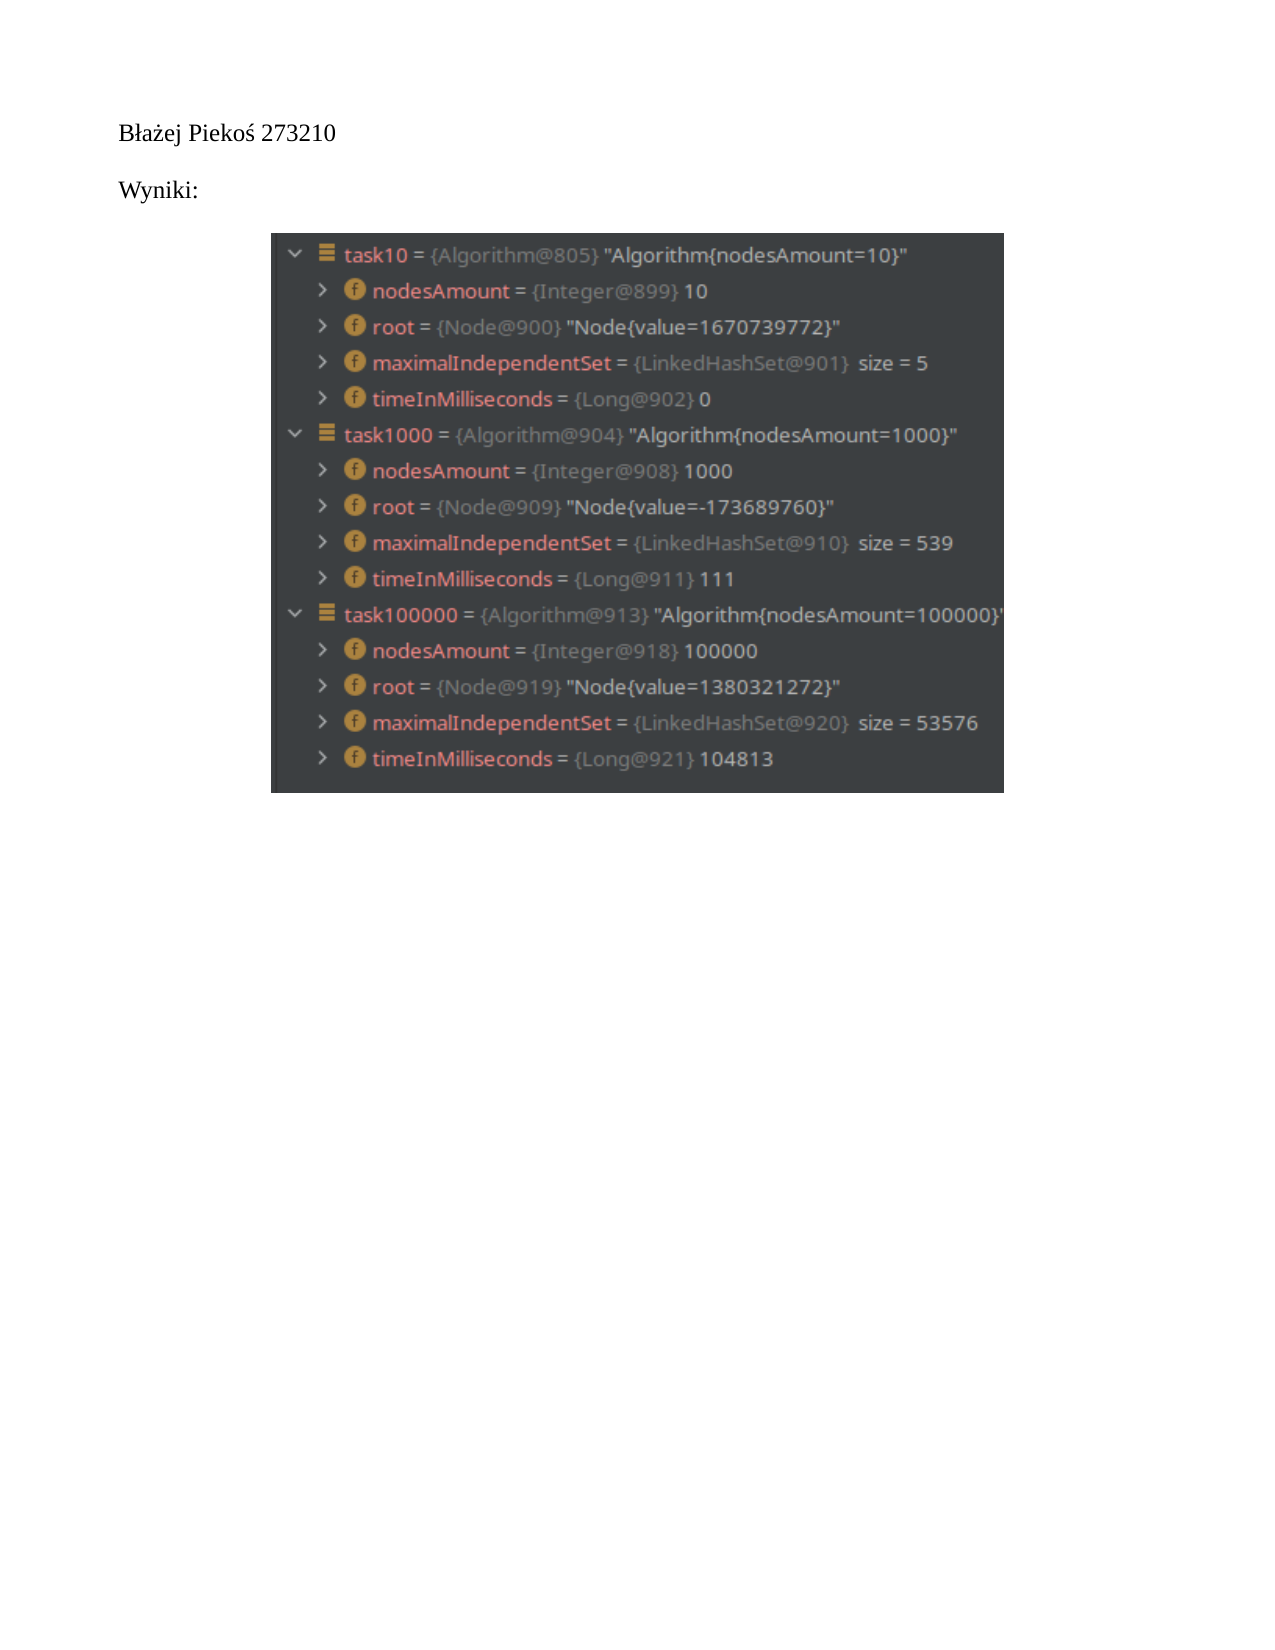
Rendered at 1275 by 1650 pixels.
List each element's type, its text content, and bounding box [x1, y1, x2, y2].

picture [271, 233, 1004, 793]
text Wyniki: [118, 176, 1157, 204]
text Błażej Piekoś 273210 [118, 118, 1157, 147]
